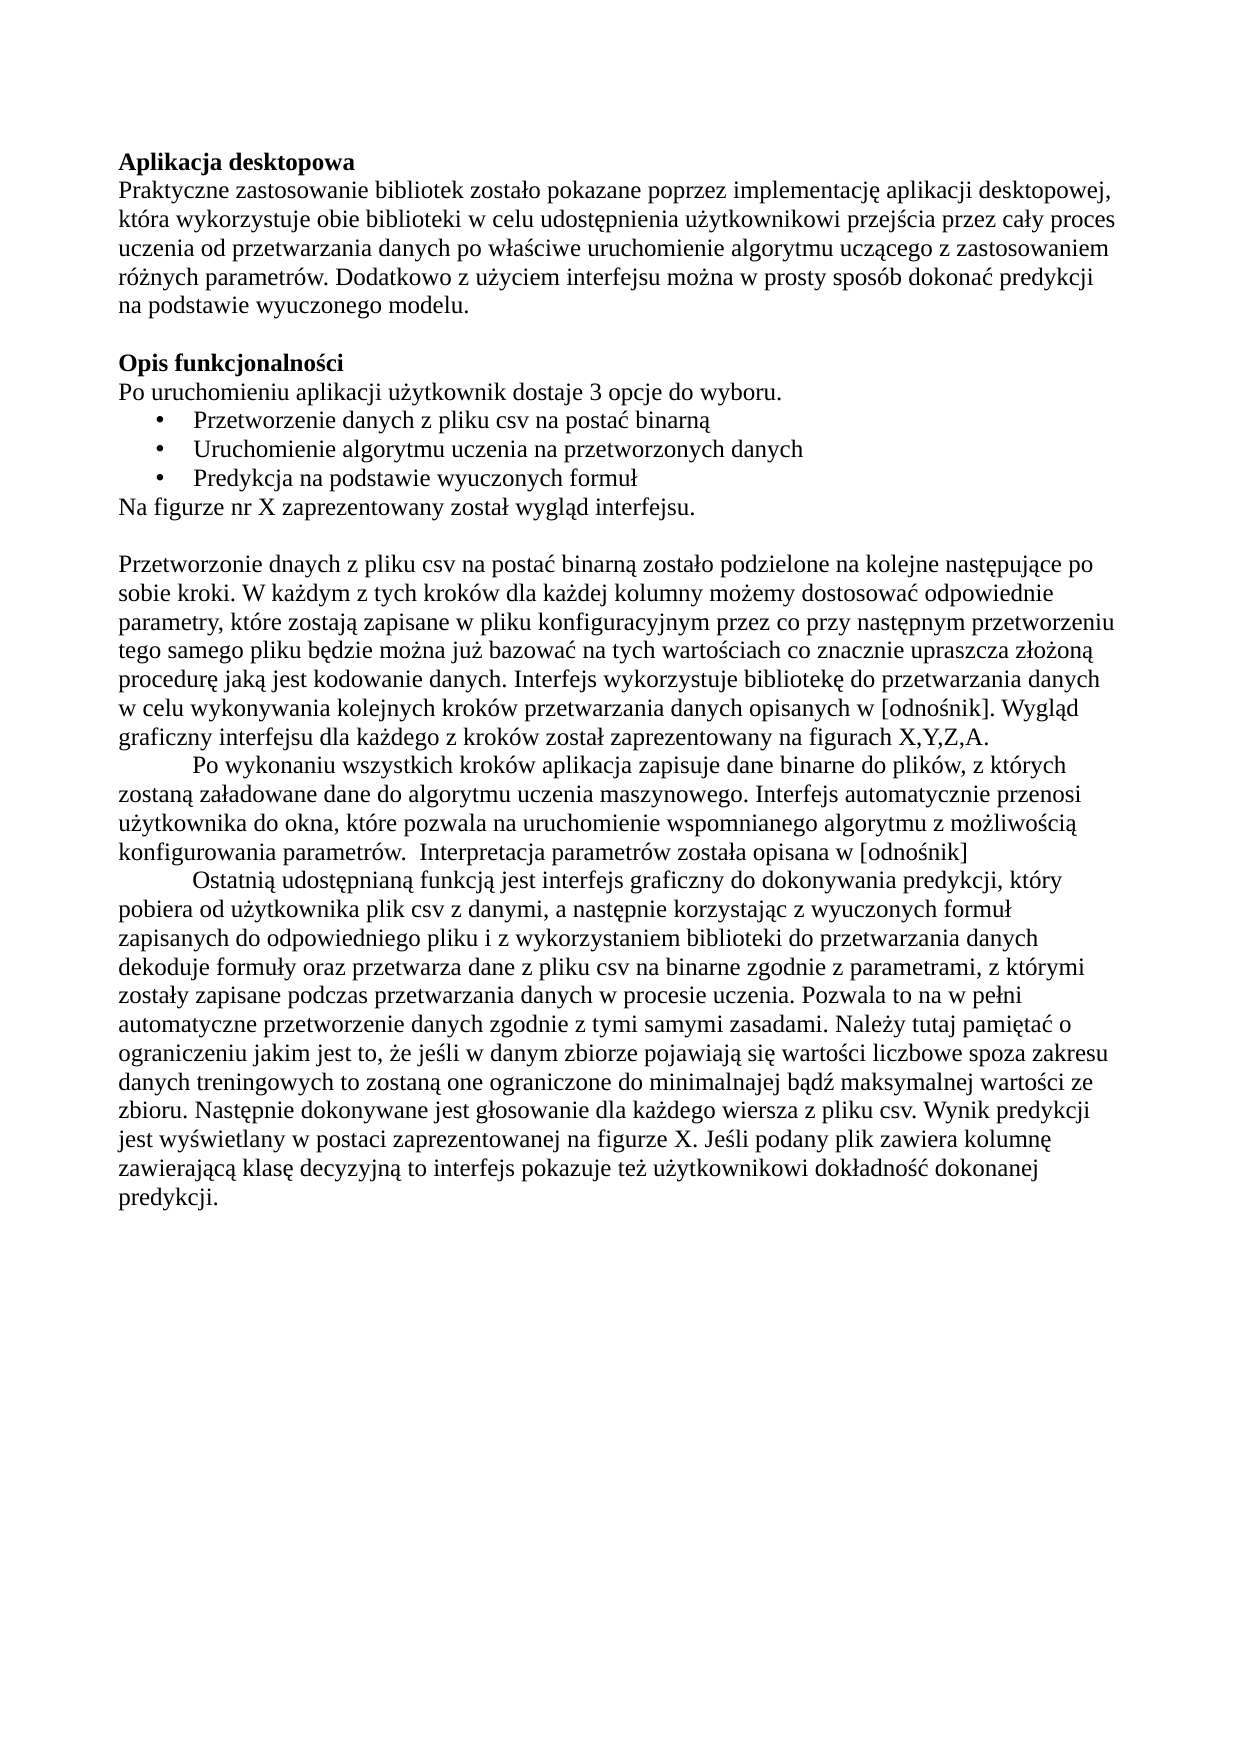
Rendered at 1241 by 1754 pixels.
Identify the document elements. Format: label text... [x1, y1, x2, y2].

text Przetworzonie dnaych z pliku csv na postać binarną zostało podzielone na kolejne następujące po sobie kroki. W każdym z tych kroków dla każdej kolumny możemy dostosować odpowiednie parametry, które zostają zapisane w pliku konfiguracyjnym przez co przy następnym przetworzeniu tego samego pliku będzie można już bazować na tych wartościach co znacznie upraszcza złożoną procedurę jaką jest kodowanie danych. Interfejs wykorzystuje bibliotekę do przetwarzania danych w celu wykonywania kolejnych kroków przetwarzania danych opisanych w [odnośnik]. Wygląd graficzny interfejsu dla każdego z kroków został zaprezentowany na figurach X,Y,Z,A. [118, 549, 1122, 751]
text Na figurze nr X zaprezentowany został wygląd interfejsu. [118, 492, 1122, 521]
text Opis funkcjonalności [118, 348, 1122, 377]
text Po wykonaniu wszystkich kroków aplikacja zapisuje dane binarne do plików, z których zostaną załadowane dane do algorytmu uczenia maszynowego. Interfejs automatycznie przenosi użytkownika do okna, które pozwala na uruchomienie wspomnianego algorytmu z możliwością konfigurowania parametrów. Interpretacja parametrów została opisana w [odnośnik] [118, 751, 1122, 866]
list Uruchomienie algorytmu uczenia na przetworzonych danych [156, 434, 1122, 463]
list Przetworzenie danych z pliku csv na postać binarną [156, 406, 1122, 434]
list Predykcja na podstawie wyuczonych formuł [156, 463, 1122, 492]
text Praktyczne zastosowanie bibliotek zostało pokazane poprzez implementację aplikacji desktopowej, która wykorzystuje obie biblioteki w celu udostępnienia użytkownikowi przejścia przez cały proces uczenia od przetwarzania danych po właściwe uruchomienie algorytmu uczącego z zastosowaniem różnych parametrów. Dodatkowo z użyciem interfejsu można w prosty sposób dokonać predykcji na podstawie wyuczonego modelu. [118, 176, 1122, 319]
text Po uruchomieniu aplikacji użytkownik dostaje 3 opcje do wyboru. [118, 377, 1122, 406]
text Ostatnią udostępnianą funkcją jest interfejs graficzny do dokonywania predykcji, który pobiera od użytkownika plik csv z danymi, a następnie korzystając z wyuczonych formuł zapisanych do odpowiedniego pliku i z wykorzystaniem biblioteki do przetwarzania danych dekoduje formuły oraz przetwarza dane z pliku csv na binarne zgodnie z parametrami, z którymi zostały zapisane podczas przetwarzania danych w procesie uczenia. Pozwala to na w pełni automatyczne przetworzenie danych zgodnie z tymi samymi zasadami. Należy tutaj pamiętać o ograniczeniu jakim jest to, że jeśli w danym zbiorze pojawiają się wartości liczbowe spoza zakresu danych treningowych to zostaną one ograniczone do minimalnajej bądź maksymalnej wartości ze zbioru. Następnie dokonywane jest głosowanie dla każdego wiersza z pliku csv. Wynik predykcji jest wyświetlany w postaci zaprezentowanej na figurze X. Jeśli podany plik zawiera kolumnę zawierającą klasę decyzyjną to interfejs pokazuje też użytkownikowi dokładność dokonanej predykcji. [118, 866, 1122, 1211]
text Aplikacja desktopowa [118, 147, 1122, 176]
